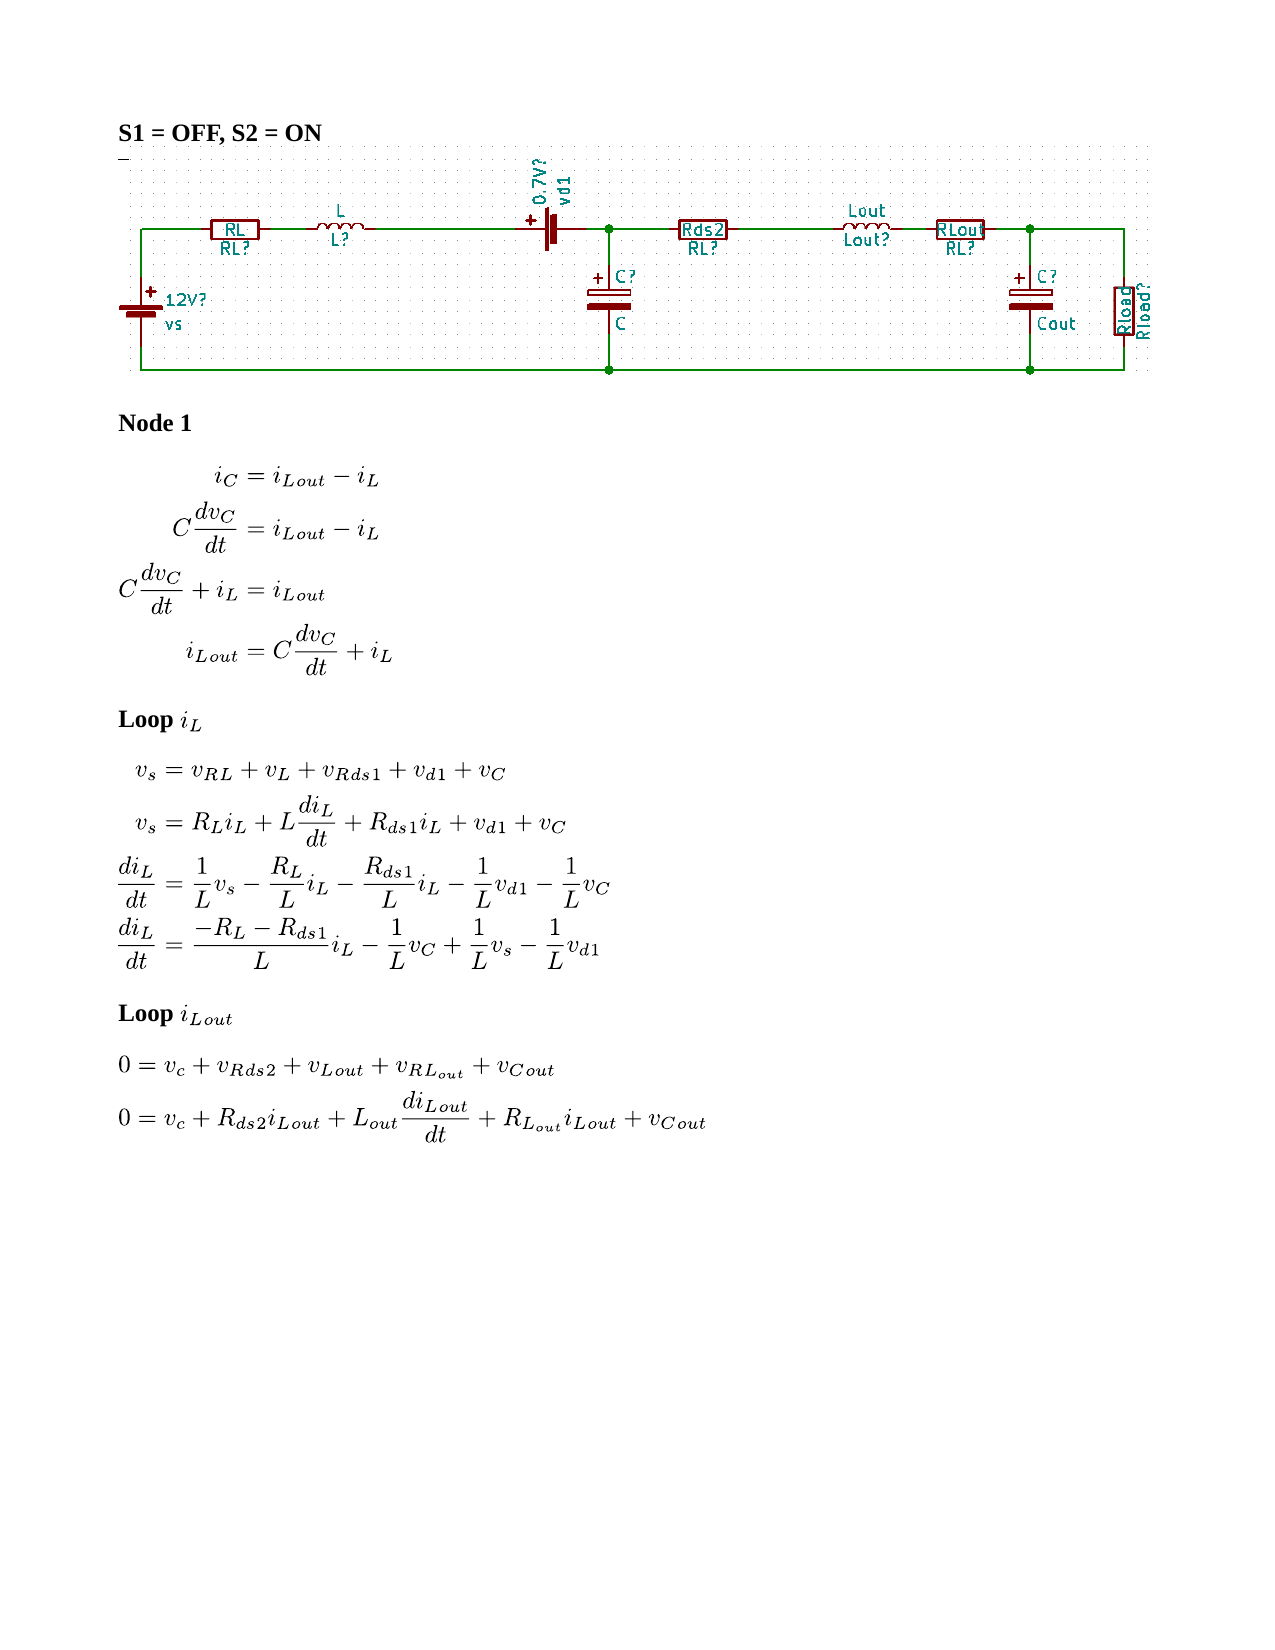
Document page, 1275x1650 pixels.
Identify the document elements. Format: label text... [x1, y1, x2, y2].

picture [118, 146, 1157, 380]
text Loop [118, 704, 1157, 733]
text S1 = OFF, S2 = ON [118, 118, 1157, 146]
text Node 1 [118, 408, 1157, 437]
text Loop [118, 998, 1157, 1027]
